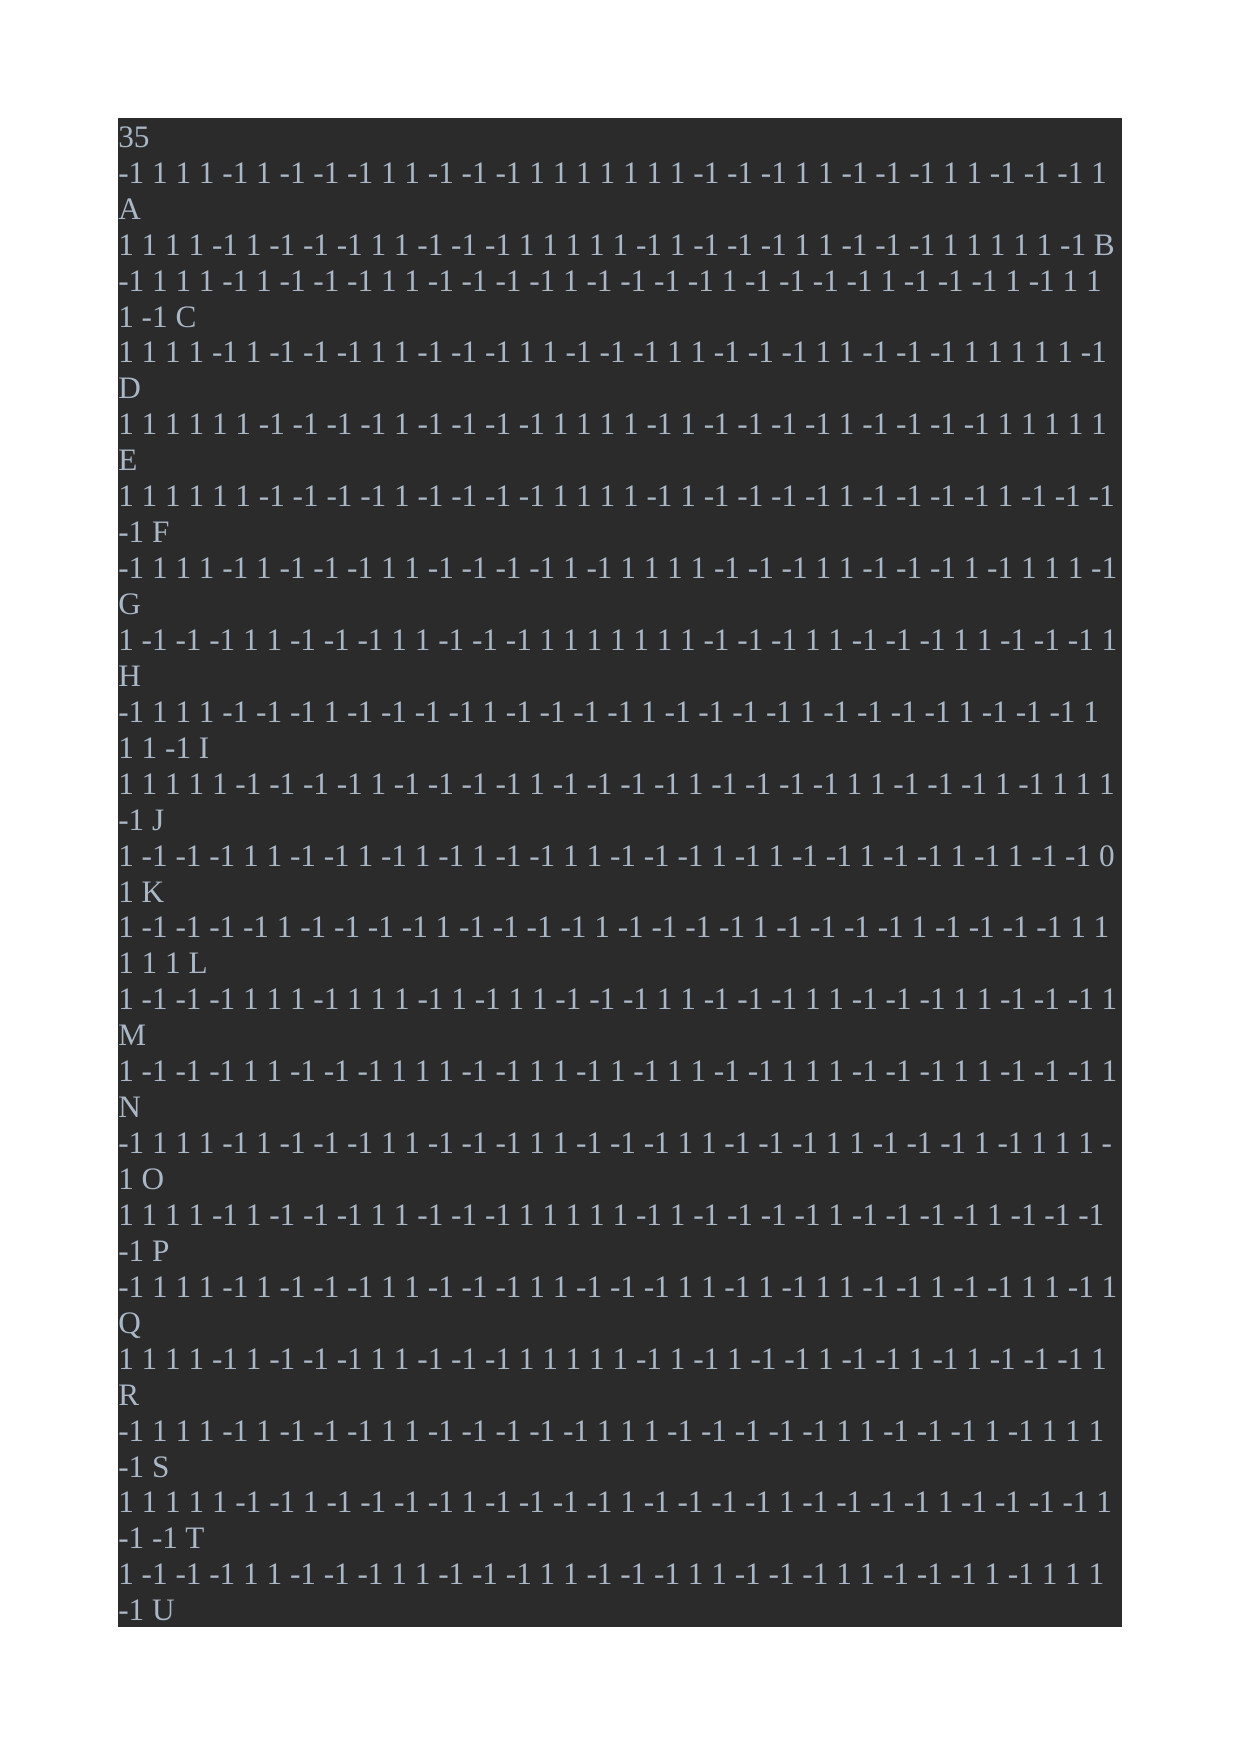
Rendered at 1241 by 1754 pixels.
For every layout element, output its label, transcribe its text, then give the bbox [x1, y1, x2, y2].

text -1 1 1 1 -1 -1 -1 1 -1 -1 -1 -1 1 -1 -1 -1 -1 1 -1 -1 -1 -1 1 -1 -1 -1 -1 1 -1 -1 -1 1 1 1 -1 I [118, 693, 1122, 765]
text 1 1 1 1 -1 1 -1 -1 -1 1 1 -1 -1 -1 1 1 -1 -1 -1 1 1 -1 -1 -1 1 1 -1 -1 -1 1 1 1 1 1 -1 D [118, 334, 1122, 406]
text 1 -1 -1 -1 1 1 -1 -1 -1 1 1 1 -1 -1 1 1 -1 1 -1 1 1 -1 -1 1 1 1 -1 -1 -1 1 1 -1 -1 -1 1 N [118, 1052, 1122, 1124]
text 1 -1 -1 -1 1 1 -1 -1 1 -1 1 -1 1 -1 -1 1 1 -1 -1 -1 1 -1 1 -1 -1 1 -1 -1 1 -1 1 -1 -1 0 1 K [118, 837, 1122, 909]
text -1 1 1 1 -1 1 -1 -1 -1 1 1 -1 -1 -1 1 1 -1 -1 -1 1 1 -1 1 -1 1 1 -1 -1 1 -1 -1 1 1 -1 1 Q [118, 1268, 1122, 1340]
text 1 1 1 1 1 1 -1 -1 -1 -1 1 -1 -1 -1 -1 1 1 1 1 -1 1 -1 -1 -1 -1 1 -1 -1 -1 -1 1 1 1 1 1 E [118, 406, 1122, 477]
text 1 1 1 1 -1 1 -1 -1 -1 1 1 -1 -1 -1 1 1 1 1 1 -1 1 -1 -1 -1 1 1 -1 -1 -1 1 1 1 1 1 -1 B [118, 226, 1122, 262]
text 1 -1 -1 -1 1 1 -1 -1 -1 1 1 -1 -1 -1 1 1 -1 -1 -1 1 1 -1 -1 -1 1 1 -1 -1 -1 1 -1 1 1 1 -1 U [118, 1556, 1122, 1627]
text 1 1 1 1 -1 1 -1 -1 -1 1 1 -1 -1 -1 1 1 1 1 1 -1 1 -1 -1 -1 -1 1 -1 -1 -1 -1 1 -1 -1 -1 -1 P [118, 1196, 1122, 1268]
text 1 -1 -1 -1 -1 1 -1 -1 -1 -1 1 -1 -1 -1 -1 1 -1 -1 -1 -1 1 -1 -1 -1 -1 1 -1 -1 -1 -1 1 1 1 1 1 L [118, 909, 1122, 981]
text 1 1 1 1 1 -1 -1 1 -1 -1 -1 -1 1 -1 -1 -1 -1 1 -1 -1 -1 -1 1 -1 -1 -1 -1 1 -1 -1 -1 -1 1 -1 -1 T [118, 1484, 1122, 1556]
text 1 1 1 1 1 1 -1 -1 -1 -1 1 -1 -1 -1 -1 1 1 1 1 -1 1 -1 -1 -1 -1 1 -1 -1 -1 -1 1 -1 -1 -1 -1 F [118, 477, 1122, 549]
text -1 1 1 1 -1 1 -1 -1 -1 1 1 -1 -1 -1 -1 -1 1 1 1 -1 -1 -1 -1 -1 1 1 -1 -1 -1 1 -1 1 1 1 -1 S [118, 1412, 1122, 1484]
text -1 1 1 1 -1 1 -1 -1 -1 1 1 -1 -1 -1 1 1 -1 -1 -1 1 1 -1 -1 -1 1 1 -1 -1 -1 1 -1 1 1 1 -1 O [118, 1124, 1122, 1196]
text 1 1 1 1 1 -1 -1 -1 -1 1 -1 -1 -1 -1 1 -1 -1 -1 -1 1 -1 -1 -1 -1 1 1 -1 -1 -1 1 -1 1 1 1 -1 J [118, 765, 1122, 837]
text 35 [118, 118, 1122, 154]
text -1 1 1 1 -1 1 -1 -1 -1 1 1 -1 -1 -1 -1 1 -1 1 1 1 1 -1 -1 -1 1 1 -1 -1 -1 1 -1 1 1 1 -1 G [118, 549, 1122, 621]
text 1 -1 -1 -1 1 1 1 -1 1 1 1 -1 1 -1 1 1 -1 -1 -1 1 1 -1 -1 -1 1 1 -1 -1 -1 1 1 -1 -1 -1 1 M [118, 981, 1122, 1052]
text 1 1 1 1 -1 1 -1 -1 -1 1 1 -1 -1 -1 1 1 1 1 1 -1 1 -1 1 -1 -1 1 -1 -1 1 -1 1 -1 -1 -1 1 R [118, 1340, 1122, 1412]
text 1 -1 -1 -1 1 1 -1 -1 -1 1 1 -1 -1 -1 1 1 1 1 1 1 1 -1 -1 -1 1 1 -1 -1 -1 1 1 -1 -1 -1 1 H [118, 621, 1122, 693]
text -1 1 1 1 -1 1 -1 -1 -1 1 1 -1 -1 -1 -1 1 -1 -1 -1 -1 1 -1 -1 -1 -1 1 -1 -1 -1 1 -1 1 1 1 -1 C [118, 262, 1122, 334]
text -1 1 1 1 -1 1 -1 -1 -1 1 1 -1 -1 -1 1 1 1 1 1 1 1 -1 -1 -1 1 1 -1 -1 -1 1 1 -1 -1 -1 1 A [118, 154, 1122, 226]
